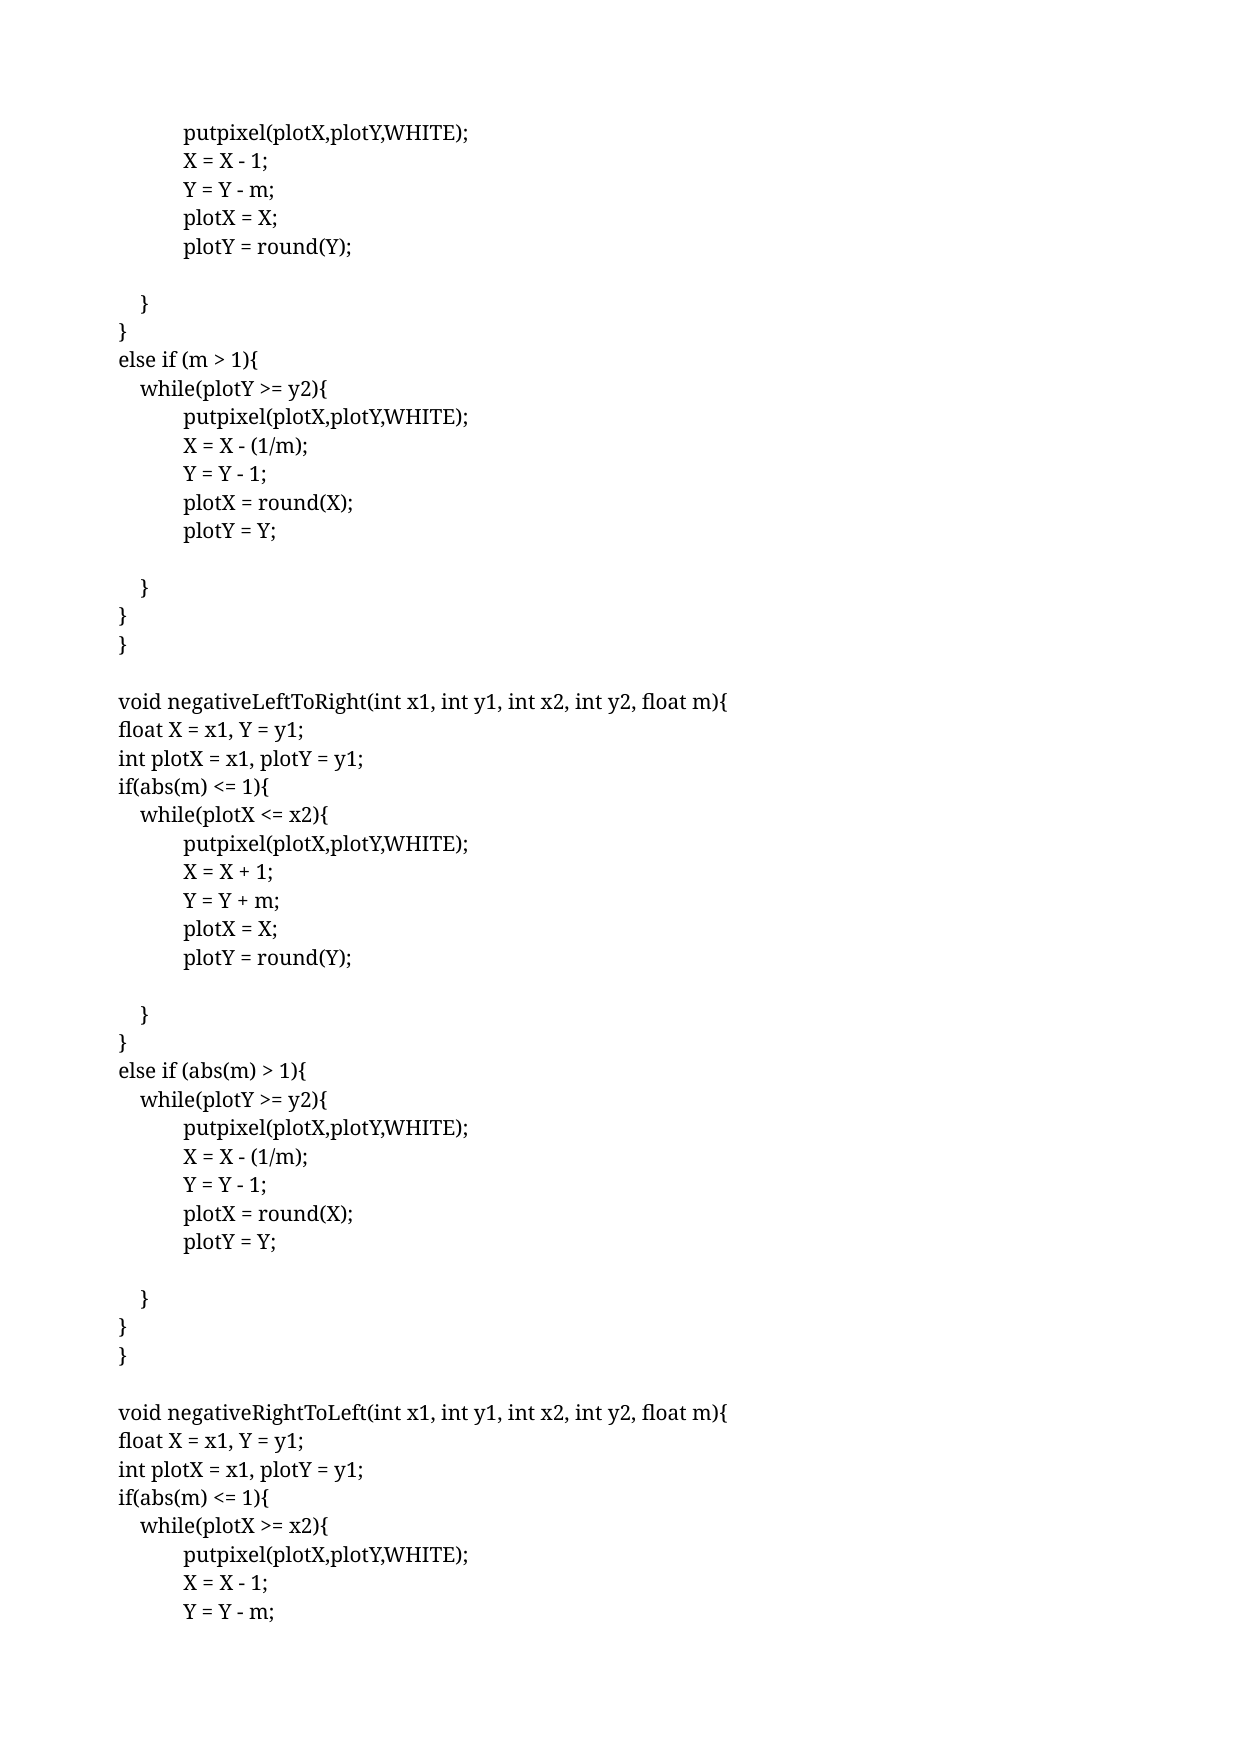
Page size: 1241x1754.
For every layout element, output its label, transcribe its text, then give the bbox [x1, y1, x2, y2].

text plotY = Y; [118, 1227, 1122, 1256]
text putpixel(plotX,plotY,WHITE); [118, 118, 1122, 147]
text if(abs(m) <= 1){ [118, 1483, 1122, 1512]
text } [118, 1284, 1122, 1312]
text } [118, 1341, 1122, 1369]
text plotX = X; [118, 203, 1122, 232]
text putpixel(plotX,plotY,WHITE); [118, 1113, 1122, 1142]
text while(plotY >= y2){ [118, 374, 1122, 402]
text else if (abs(m) > 1){ [118, 1057, 1122, 1085]
text while(plotY >= y2){ [118, 1085, 1122, 1113]
text } [118, 630, 1122, 658]
text Y = Y + m; [118, 886, 1122, 914]
text X = X - (1/m); [118, 1142, 1122, 1170]
text } [118, 289, 1122, 317]
text Y = Y - m; [118, 175, 1122, 203]
text Y = Y - m; [118, 1597, 1122, 1625]
text putpixel(plotX,plotY,WHITE); [118, 402, 1122, 431]
text } [118, 602, 1122, 630]
text while(plotX <= x2){ [118, 801, 1122, 829]
text } [118, 1028, 1122, 1057]
text } [118, 1000, 1122, 1028]
text plotX = round(X); [118, 488, 1122, 516]
text plotX = X; [118, 914, 1122, 943]
text float X = x1, Y = y1; [118, 1426, 1122, 1455]
text int plotX = x1, plotY = y1; [118, 744, 1122, 772]
text putpixel(plotX,plotY,WHITE); [118, 1540, 1122, 1568]
text plotY = Y; [118, 516, 1122, 545]
text plotY = round(Y); [118, 232, 1122, 260]
text } [118, 1312, 1122, 1341]
text int plotX = x1, plotY = y1; [118, 1455, 1122, 1483]
text void negativeLeftToRight(int x1, int y1, int x2, int y2, float m){ [118, 687, 1122, 715]
text } [118, 317, 1122, 346]
text X = X - 1; [118, 147, 1122, 175]
text Y = Y - 1; [118, 1170, 1122, 1199]
text float X = x1, Y = y1; [118, 715, 1122, 744]
text while(plotX >= x2){ [118, 1512, 1122, 1540]
text X = X - (1/m); [118, 431, 1122, 459]
text X = X - 1; [118, 1568, 1122, 1597]
text else if (m > 1){ [118, 346, 1122, 374]
text plotY = round(Y); [118, 943, 1122, 971]
text } [118, 573, 1122, 602]
text Y = Y - 1; [118, 459, 1122, 488]
text void negativeRightToLeft(int x1, int y1, int x2, int y2, float m){ [118, 1398, 1122, 1426]
text if(abs(m) <= 1){ [118, 772, 1122, 801]
text putpixel(plotX,plotY,WHITE); [118, 829, 1122, 857]
text X = X + 1; [118, 857, 1122, 886]
text plotX = round(X); [118, 1199, 1122, 1227]
